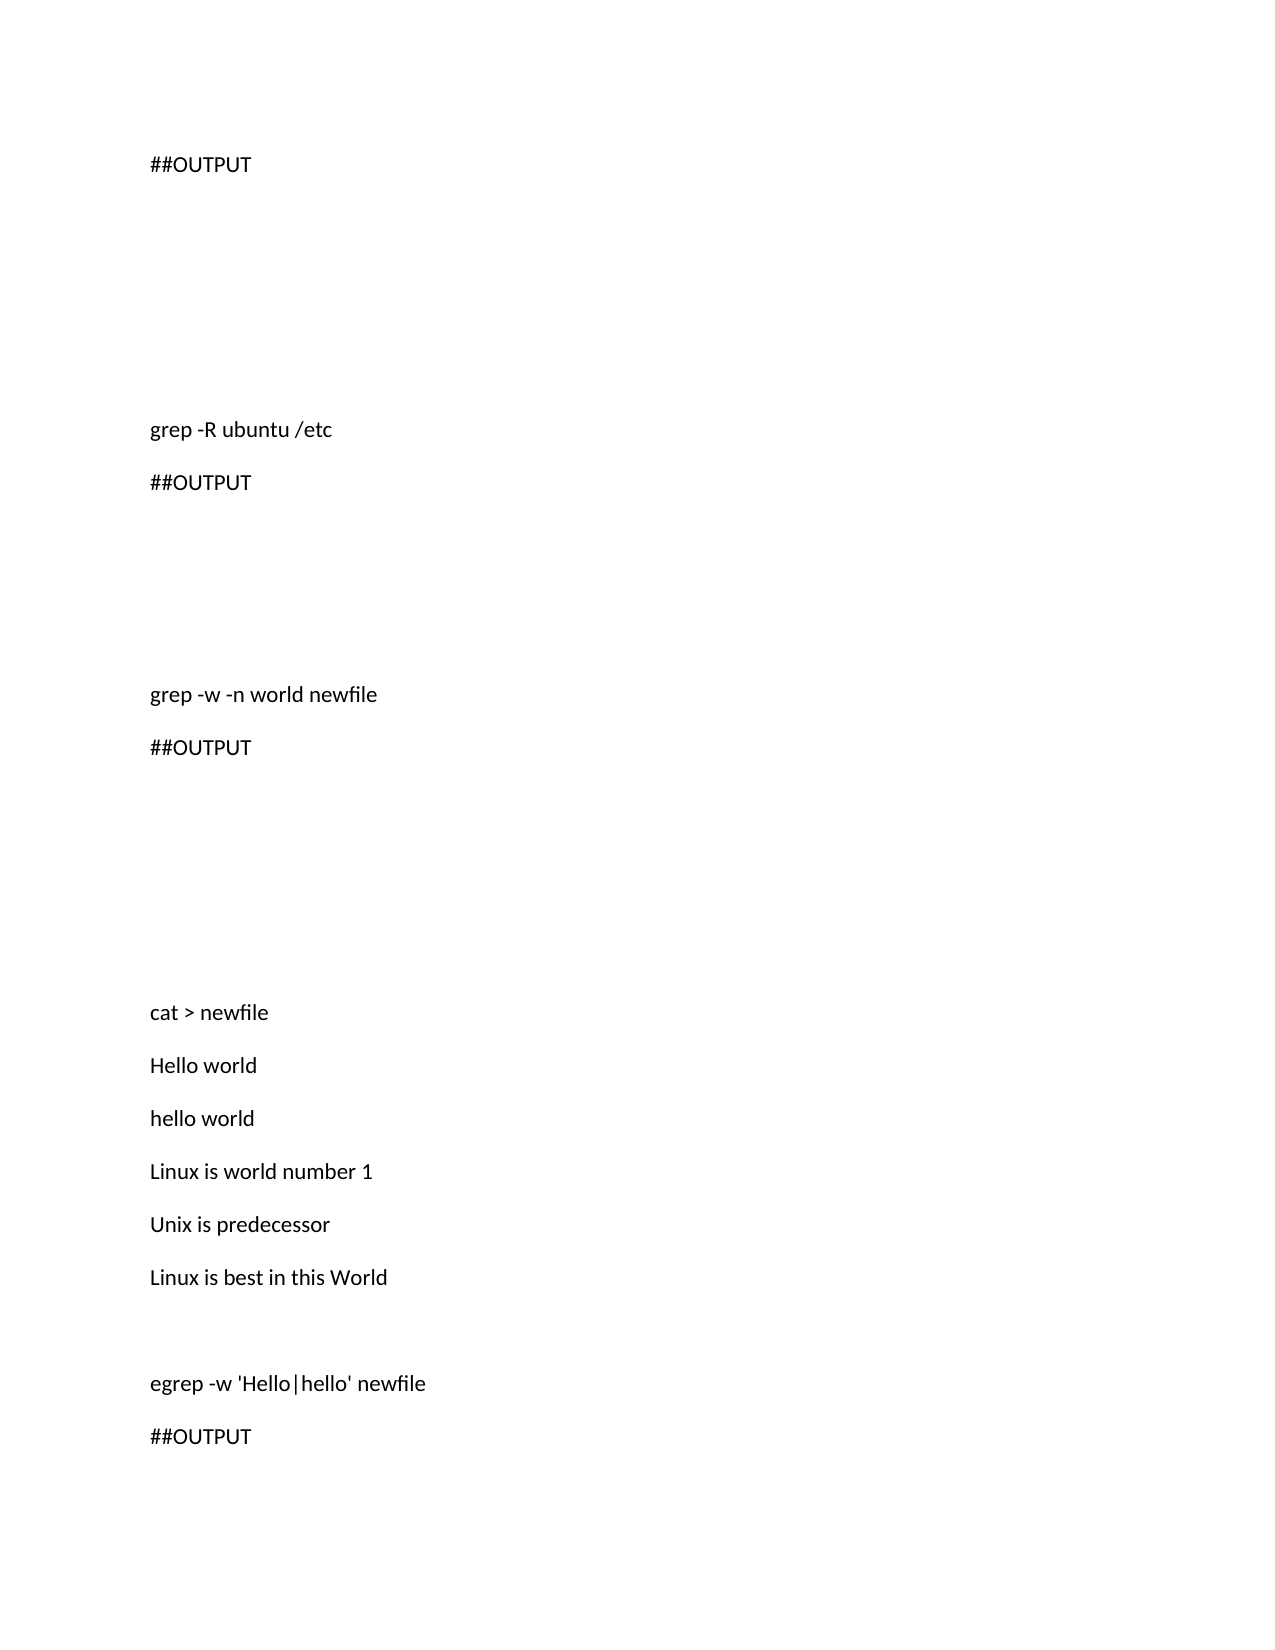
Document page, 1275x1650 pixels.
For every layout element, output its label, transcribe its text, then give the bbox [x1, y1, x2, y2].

text Unix is predecessor [150, 1210, 1125, 1238]
text Linux is best in this World [150, 1263, 1125, 1291]
text Linux is world number 1 [150, 1157, 1125, 1185]
text ##OUTPUT [150, 733, 1125, 761]
text ##OUTPUT [150, 468, 1125, 496]
text grep -w -n world newfile [150, 680, 1125, 708]
text ##OUTPUT [150, 1422, 1125, 1451]
text grep -R ubuntu /etc [150, 415, 1125, 443]
text egrep -w 'Hello|hello' newfile [150, 1369, 1125, 1397]
text ##OUTPUT [150, 150, 1125, 178]
text cat > newfile [150, 998, 1125, 1026]
text hello world [150, 1104, 1125, 1132]
text Hello world [150, 1051, 1125, 1079]
